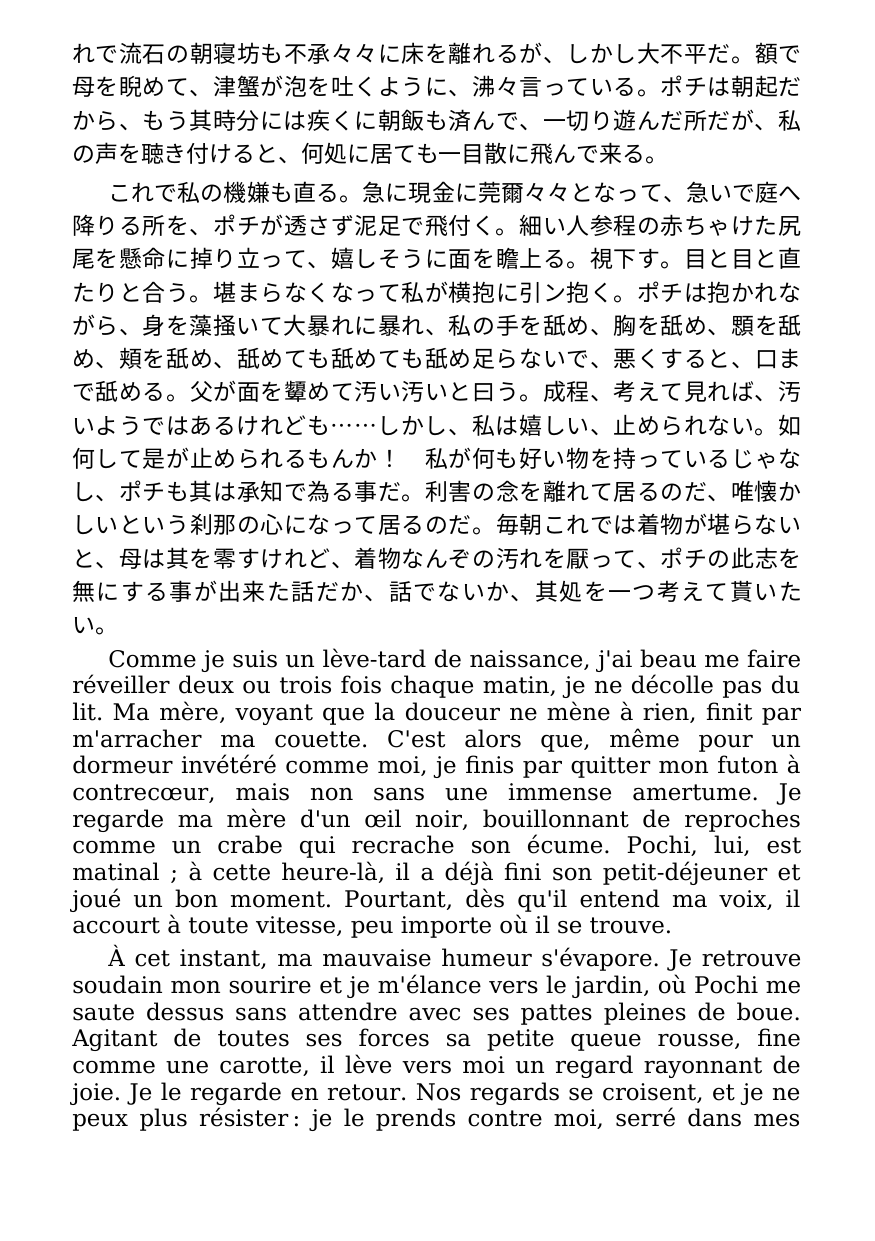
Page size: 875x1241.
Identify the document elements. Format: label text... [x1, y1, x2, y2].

text À cet instant, ma mauvaise humeur s'évapore. Je retrouve soudain mon sourire et je m'élance vers le jardin, où Pochi me saute dessus sans attendre avec ses pattes pleines de boue. Agitant de toutes ses forces sa petite queue rousse, fine comme une carotte, il lève vers moi un regard rayonnant de joie. Je le regarde en retour. Nos regards se croisent, et je ne peux plus résister : je le prends contre moi, serré dans mes [72, 945, 802, 1132]
text れで流石の朝寝坊も不承々々に床を離れるが、しかし大不平だ。額で母を睨めて、津蟹が泡を吐くように、沸々言っている。ポチは朝起だから、もう其時分には疾くに朝飯も済んで、一切り遊んだ所だが、私の声を聴き付けると、何処に居ても一目散に飛んで来る。 [72, 36, 802, 169]
text Comme je suis un lève-tard de naissance, j'ai beau me faire réveiller deux ou trois fois chaque matin, je ne décolle pas du lit. Ma mère, voyant que la douceur ne mène à rien, finit par m'arracher ma couette. C'est alors que, même pour un dormeur invétéré comme moi, je finis par quitter mon futon à contrecœur, mais non sans une immense amertume. Je regarde ma mère d'un œil noir, bouillonnant de reproches comme un crabe qui recrache son écume. Pochi, lui, est matinal ; à cette heure-là, il a déjà fini son petit-déjeuner et joué un bon moment. Pourtant, dès qu'il entend ma voix, il accourt à toute vitesse, peu importe où il se trouve. [72, 646, 802, 939]
text これで私の機嫌も直る。急に現金に莞爾々々となって、急いで庭へ降りる所を、ポチが透さず泥足で飛付く。細い人参程の赤ちゃけた尻尾を懸命に掉り立って、嬉しそうに面を瞻上る。視下す。目と目と直たりと合う。堪まらなくなって私が横抱に引ン抱く。ポチは抱かれながら、身を藻掻いて大暴れに暴れ、私の手を舐め、胸を舐め、顋を舐め、頬を舐め、舐めても舐めても舐め足らないで、悪くすると、口まで舐める。父が面を顰めて汚い汚いと曰う。成程、考えて見れば、汚いようではあるけれども……しかし、私は嬉しい、止められない。如何して是が止められるもんか！ 私が何も好い物を持っているじゃなし、ポチも其は承知で為る事だ。利害の念を離れて居るのだ、唯懐かしいという刹那の心になって居るのだ。毎朝これでは着物が堪らないと、母は其を零すけれど、着物なんぞの汚れを厭って、ポチの此志を無にする事が出来た話だか、話でないか、其処を一つ考えて貰いたい。 [72, 175, 802, 640]
